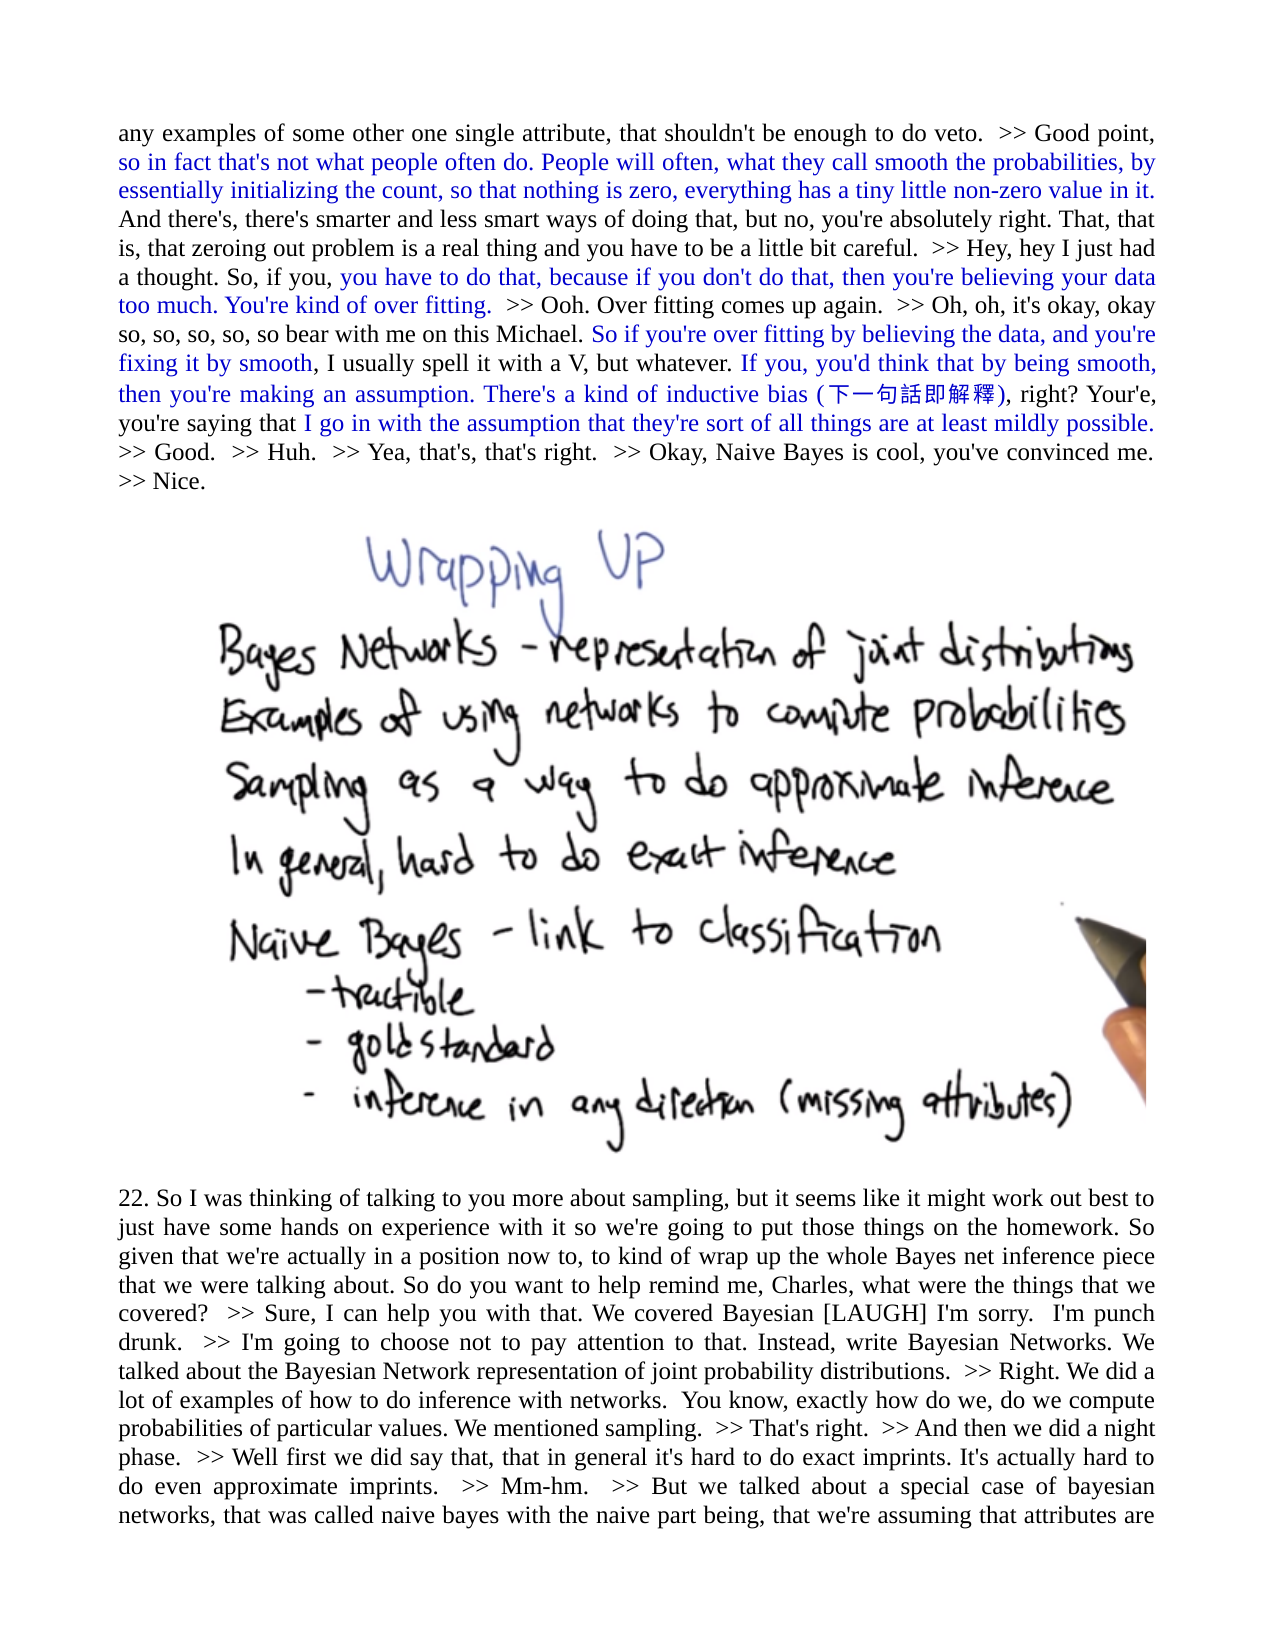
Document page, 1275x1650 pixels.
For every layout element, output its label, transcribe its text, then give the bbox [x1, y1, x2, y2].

text 22. So I was thinking of talking to you more about sampling, but it seems like it might work out best to just have some hands on experience with it so we're going to put those things on the homework. So given that we're actually in a position now to, to kind of wrap up the whole Bayes net inference piece that we were talking about. So do you want to help remind me, Charles, what were the things that we covered? >> Sure, I can help you with that. We covered Bayesian [LAUGH] I'm sorry. I'm punch drunk. >> I'm going to choose not to pay attention to that. Instead, write Bayesian Networks. We talked about the Bayesian Network representation of joint probability distributions. >> Right. We did a lot of examples of how to do inference with networks. You know, exactly how do we, do we compute probabilities of particular values. We mentioned sampling. >> That's right. >> And then we did a night phase. >> Well first we did say that, that in general it's hard to do exact imprints. It's actually hard to do even approximate imprints. >> Mm-hm. >> But we talked about a special case of bayesian networks, that was called naive bayes with the naive part being, that we're assuming that attributes are [118, 1183, 1157, 1528]
picture [128, 523, 1147, 1155]
text any examples of some other one single attribute, that shouldn't be enough to do veto. >> Good point, so in fact that's not what people often do. People will often, what they call smooth the probabilities, by essentially initializing the count, so that nothing is zero, everything has a tiny little non-zero value in it. And there's, there's smarter and less smart ways of doing that, but no, you're absolutely right. That, that is, that zeroing out problem is a real thing and you have to be a little bit careful. >> Hey, hey I just had a thought. So, if you, you have to do that, because if you don't do that, then you're believing your data too much. You're kind of over fitting. >> Ooh. Over fitting comes up again. >> Oh, oh, it's okay, okay so, so, so, so, so bear with me on this Michael. So if you're over fitting by believing the data, and you're fixing it by smooth, I usually spell it with a V, but whatever. If you, you'd think that by being smooth, then you're making an assumption. There's a kind of inductive bias (下一句話即解釋), right? Your'e, you're saying that I go in with the assumption that they're sort of all things are at least mildly possible. >> Good. >> Huh. >> Yea, that's, that's right. >> Okay, Naive Bayes is cool, you've convinced me. >> Nice. [118, 118, 1157, 495]
